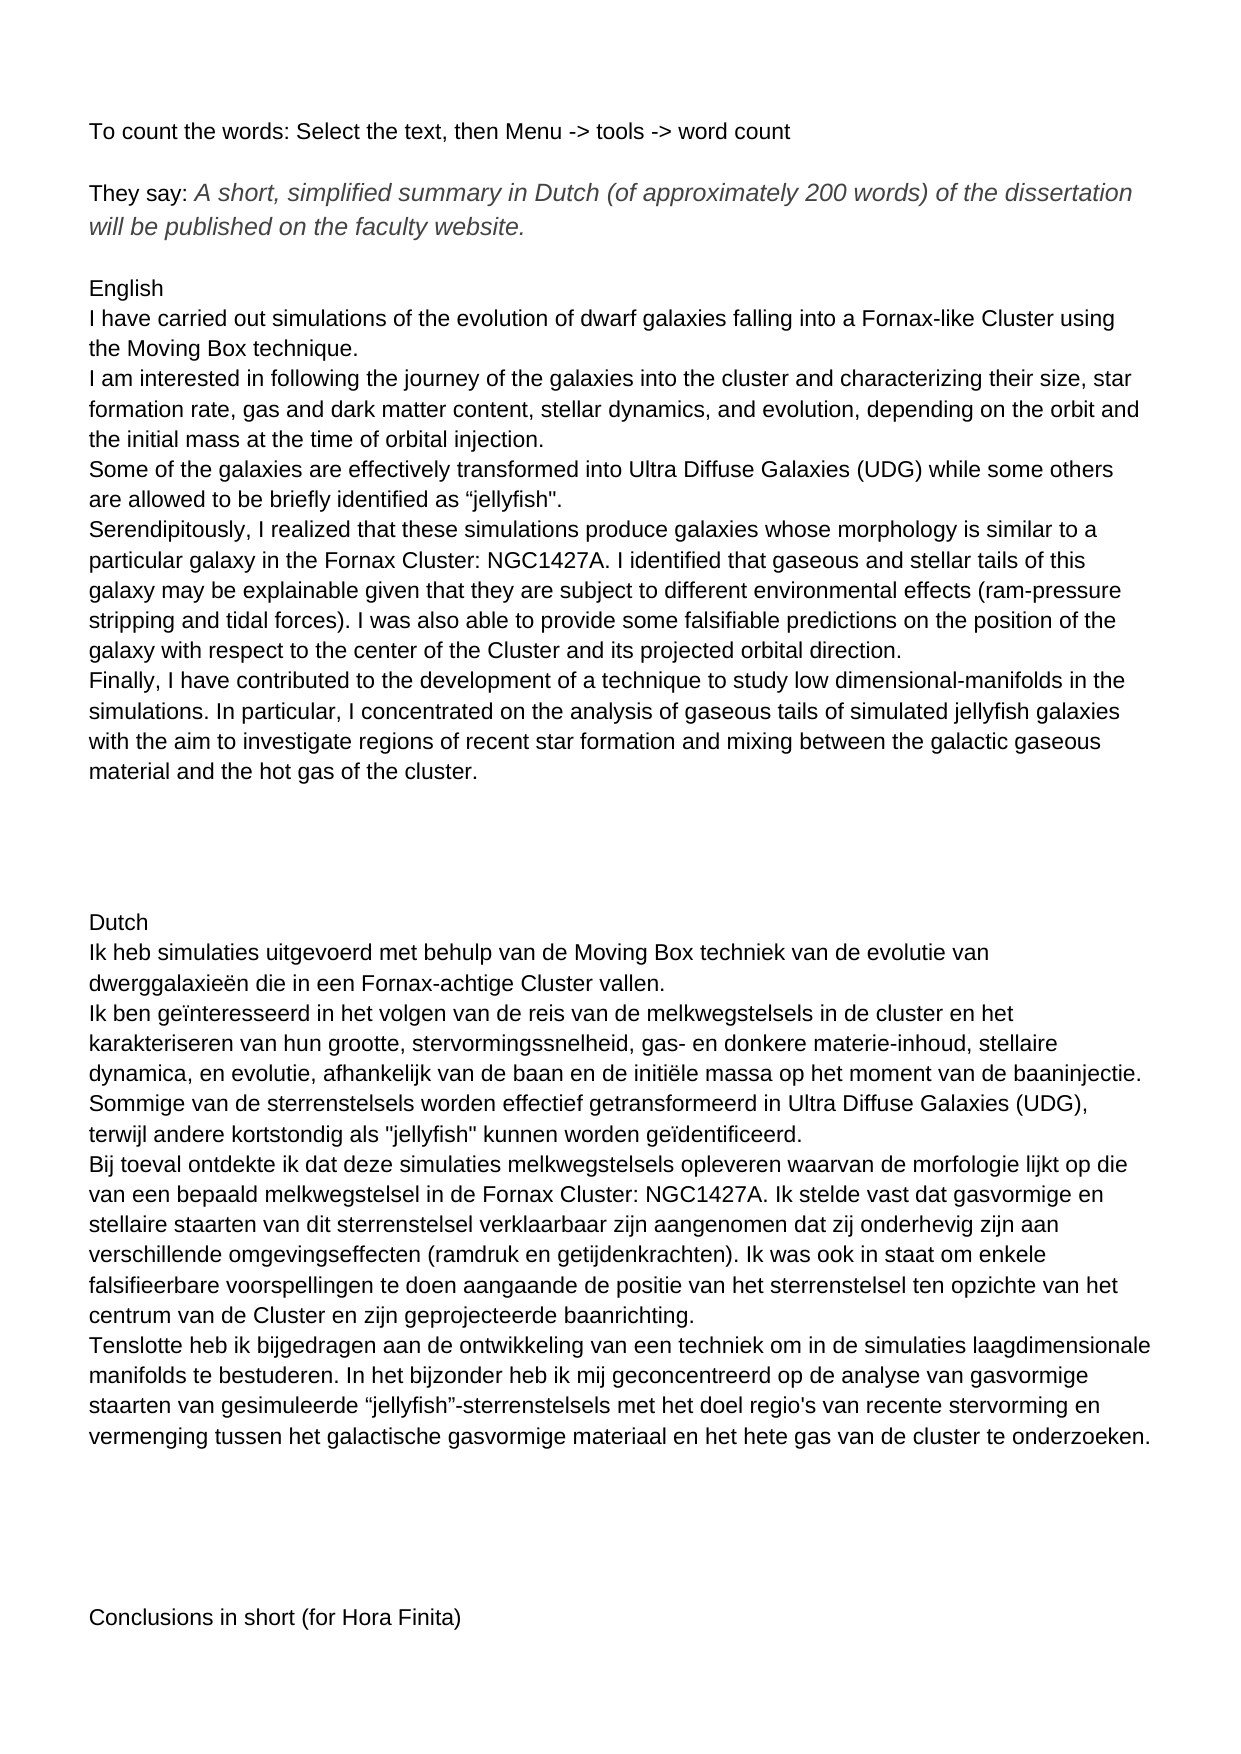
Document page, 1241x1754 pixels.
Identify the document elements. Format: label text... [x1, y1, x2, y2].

text I have carried out simulations of the evolution of dwarf galaxies falling into a Fornax-like Cluster using the Moving Box technique. [88, 305, 1152, 361]
text Sommige van de sterrenstelsels worden effectief getransformeerd in Ultra Diffuse Galaxies (UDG), terwijl andere kortstondig als "jellyfish" kunnen worden geïdentificeerd. [88, 1090, 1152, 1147]
text Finally, I have contributed to the development of a technique to study low dimensional-manifolds in the simulations. In particular, I concentrated on the analysis of gaseous tails of simulated jellyfish galaxies with the aim to investigate regions of recent star formation and mixing between the galactic gaseous material and the hot gas of the cluster. [88, 667, 1152, 784]
text Conclusions in short (for Hora Finita) [88, 1604, 1152, 1630]
text Some of the galaxies are effectively transformed into Ultra Diffuse Galaxies (UDG) while some others are allowed to be briefly identified as “jellyfish". [88, 456, 1152, 512]
text To count the words: Select the text, then Menu -> tools -> word count [88, 118, 1152, 144]
text Bij toeval ontdekte ik dat deze simulaties melkwegstelsels opleveren waarvan de morfologie lijkt op die van een bepaald melkwegstelsel in de Fornax Cluster: NGC1427A. Ik stelde vast dat gasvormige en stellaire staarten van dit sterrenstelsel verklaarbaar zijn aangenomen dat zij onderhevig zijn aan verschillende omgevingseffecten (ramdruk en getijdenkrachten). Ik was ook in staat om enkele falsifieerbare voorspellingen te doen aangaande de positie van het sterrenstelsel ten opzichte van het centrum van de Cluster en zijn geprojecteerde baanrichting. [88, 1151, 1152, 1328]
text Dutch [88, 909, 1152, 935]
text English [88, 275, 1152, 301]
text They say: A short, simplified summary in Dutch (of approximately 200 words) of the dissertation will be published on the faculty website. [88, 178, 1152, 240]
text I am interested in following the journey of the galaxies into the cluster and characterizing their size, star formation rate, gas and dark matter content, stellar dynamics, and evolution, depending on the orbit and the initial mass at the time of orbital injection. [88, 365, 1152, 452]
text Ik heb simulaties uitgevoerd met behulp van de Moving Box techniek van de evolutie van dwerggalaxieën die in een Fornax-achtige Cluster vallen. [88, 939, 1152, 996]
text Serendipitously, I realized that these simulations produce galaxies whose morphology is similar to a particular galaxy in the Fornax Cluster: NGC1427A. I identified that gaseous and stellar tails of this galaxy may be explainable given that they are subject to different environmental effects (ram-pressure stripping and tidal forces). I was also able to provide some falsifiable predictions on the position of the galaxy with respect to the center of the Cluster and its projected orbital direction. [88, 516, 1152, 663]
text Tenslotte heb ik bijgedragen aan de ontwikkeling van een techniek om in de simulaties laagdimensionale manifolds te bestuderen. In het bijzonder heb ik mij geconcentreerd op de analyse van gasvormige staarten van gesimuleerde “jellyfish”-sterrenstelsels met het doel regio's van recente stervorming en vermenging tussen het galactische gasvormige materiaal en het hete gas van de cluster te onderzoeken. [88, 1332, 1152, 1449]
text Ik ben geïnteresseerd in het volgen van de reis van de melkwegstelsels in de cluster en het karakteriseren van hun grootte, stervormingssnelheid, gas- en donkere materie-inhoud, stellaire dynamica, en evolutie, afhankelijk van de baan en de initiële massa op het moment van de baaninjectie. [88, 1000, 1152, 1086]
